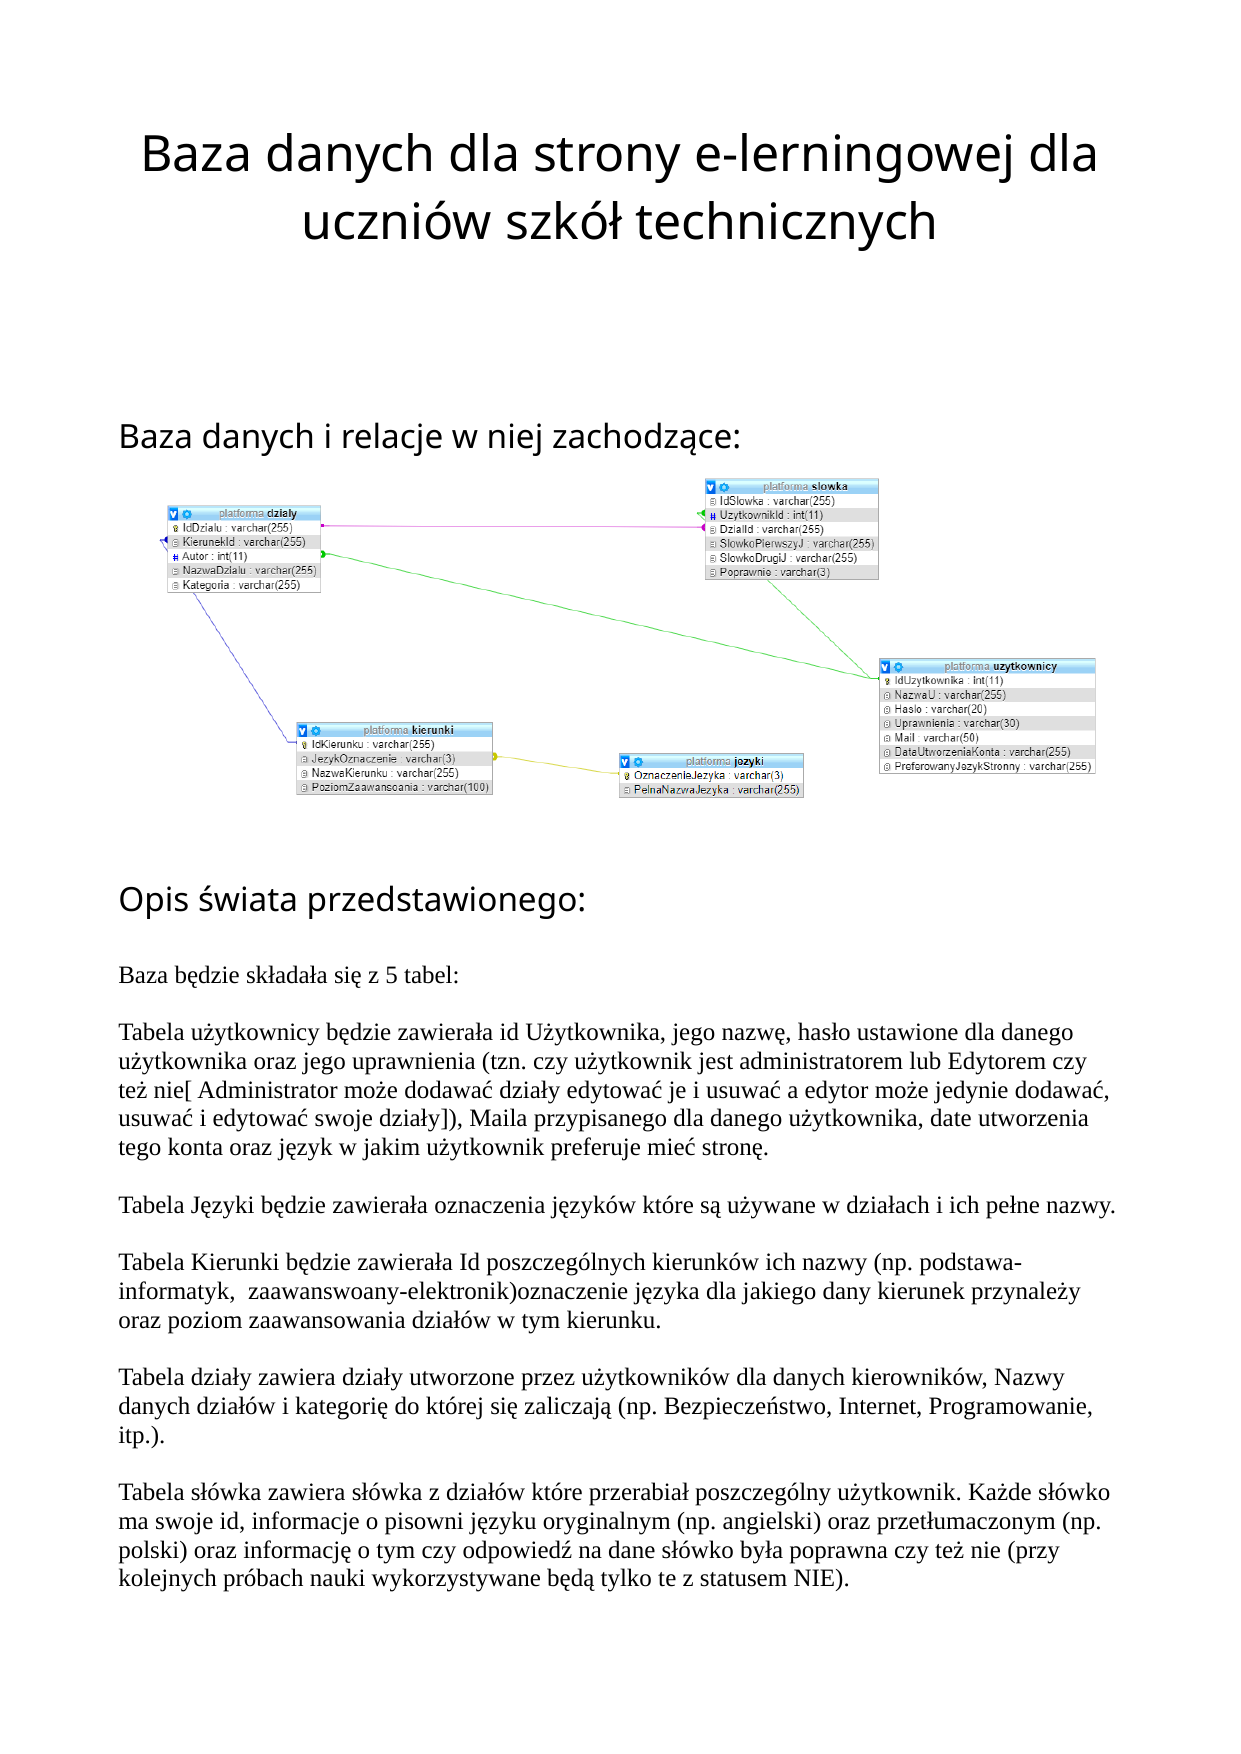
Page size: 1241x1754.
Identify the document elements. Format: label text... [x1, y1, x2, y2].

text Baza będzie składała się z 5 tabel: [118, 960, 1122, 988]
text Opis świata przedstawionego: [118, 876, 1122, 921]
text Tabela słówka zawiera słówka z działów które przerabiał poszczególny użytkownik. Każde słówko ma swoje id, informacje o pisowni języku oryginalnym (np. angielski) oraz przetłumaczonym (np. polski) oraz informację o tym czy odpowiedź na dane słówko była poprawna czy też nie (przy kolejnych próbach nauki wykorzystywane będą tylko te z statusem NIE). [118, 1477, 1122, 1592]
text Tabela użytkownicy będzie zawierała id Użytkownika, jego nazwę, hasło ustawione dla danego użytkownika oraz jego uprawnienia (tzn. czy użytkownik jest administratorem lub Edytorem czy też nie[ Administrator może dodawać działy edytować je i usuwać a edytor może jedynie dodawać, usuwać i edytować swoje działy]), Maila przypisanego dla danego użytkownika, date utworzenia tego konta oraz język w jakim użytkownik preferuje mieć stronę. [118, 1017, 1122, 1161]
text Tabela działy zawiera działy utworzone przez użytkowników dla danych kierowników, Nazwy danych działów i kategorię do której się zaliczają (np. Bezpieczeństwo, Internet, Programowanie, itp.). [118, 1362, 1122, 1448]
text Tabela Języki będzie zawierała oznaczenia języków które są używane w działach i ich pełne nazwy. [118, 1190, 1122, 1218]
picture [125, 458, 1115, 799]
text Tabela Kierunki będzie zawierała Id poszczególnych kierunków ich nazwy (np. podstawa-informatyk, zaawanswoany-elektronik)oznaczenie języka dla jakiego dany kierunek przynależy oraz poziom zaawansowania działów w tym kierunku. [118, 1247, 1122, 1333]
text Baza danych i relacje w niej zachodzące: [118, 413, 1122, 459]
text Baza danych dla strony e-lerningowej dla uczniów szkół technicznych [118, 118, 1122, 254]
